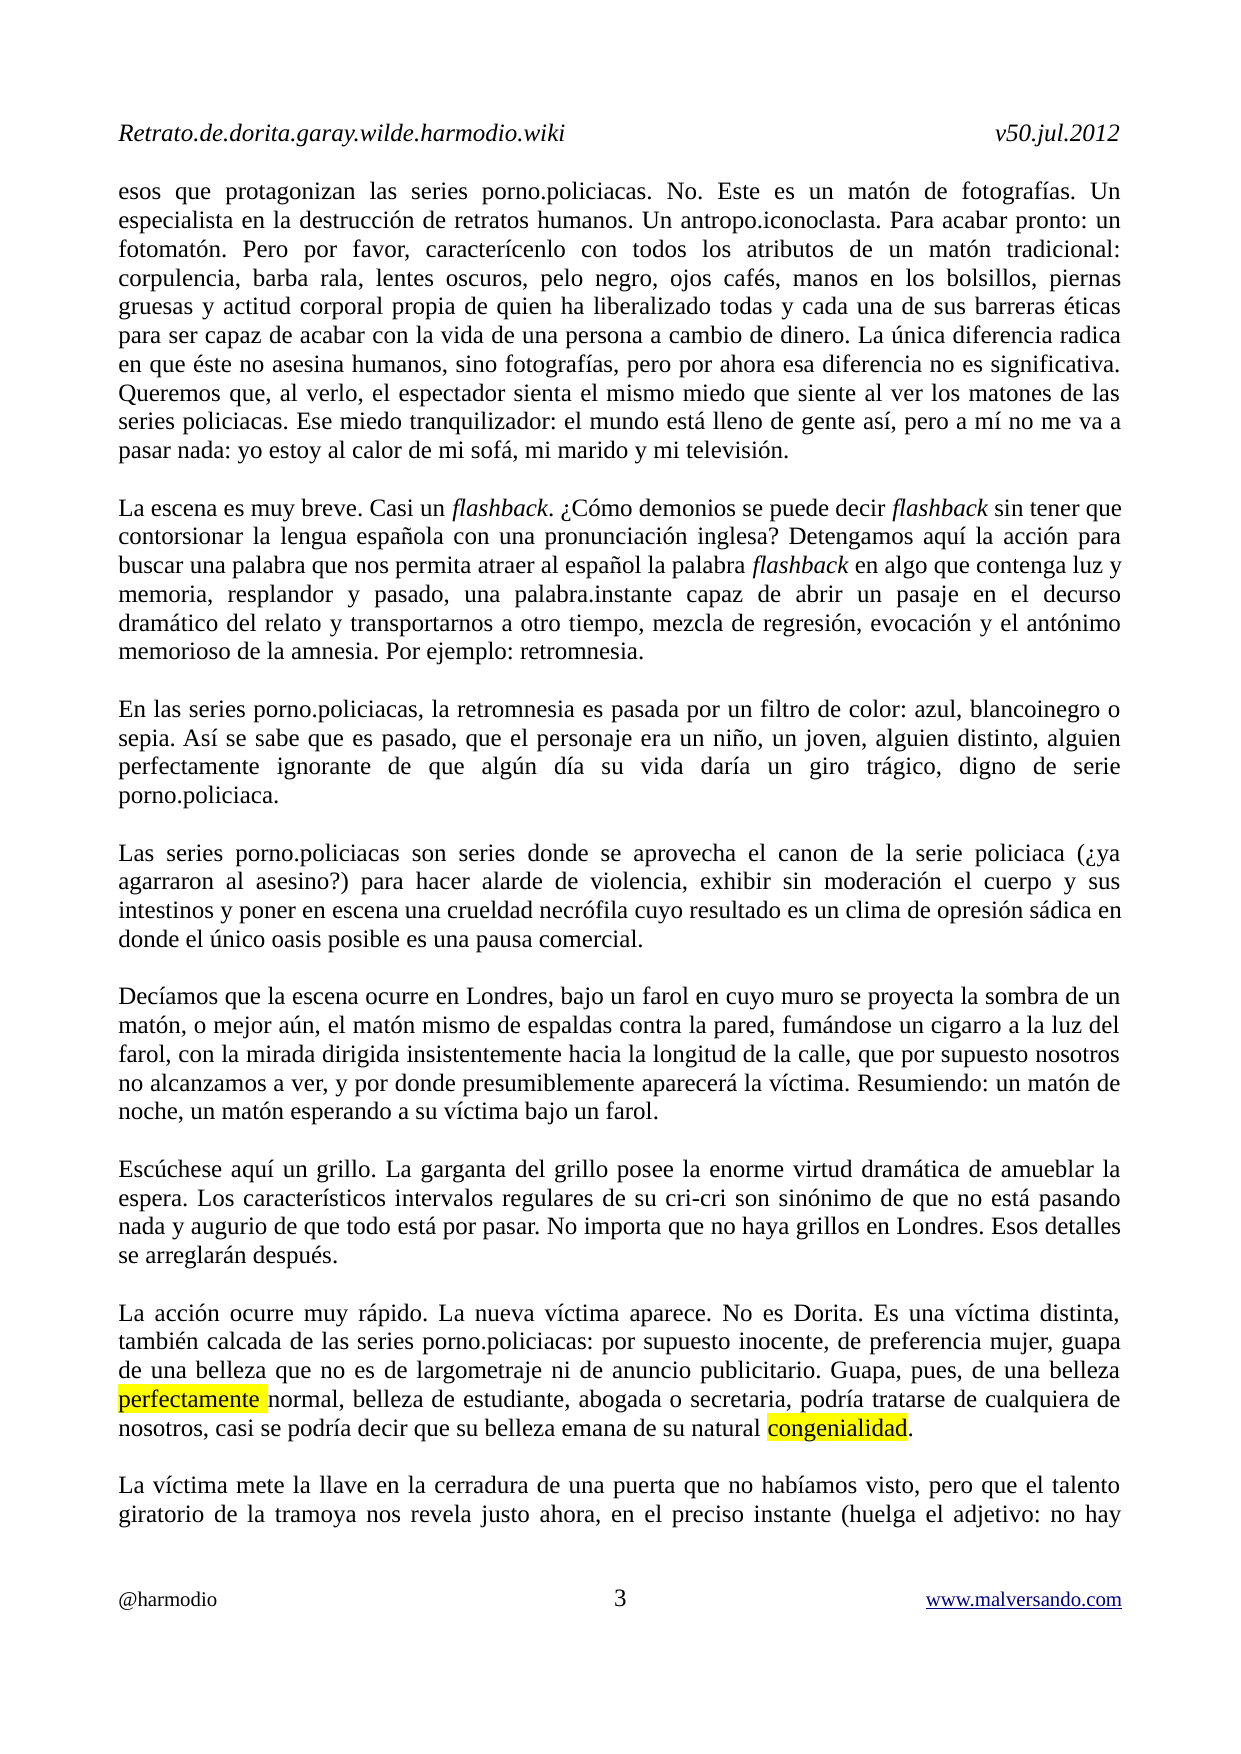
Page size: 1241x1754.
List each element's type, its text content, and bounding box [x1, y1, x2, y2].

text esos que protagonizan las series porno.policiacas. No. Este es un matón de fotografías. Un especialista en la destrucción de retratos humanos. Un antropo.iconoclasta. Para acabar pronto: un fotomatón. Pero por favor, caracterícenlo con todos los atributos de un matón tradicional: corpulencia, barba rala, lentes oscuros, pelo negro, ojos cafés, manos en los bolsillos, piernas gruesas y actitud corporal propia de quien ha liberalizado todas y cada una de sus barreras éticas para ser capaz de acabar con la vida de una persona a cambio de dinero. La única diferencia radica en que éste no asesina humanos, sino fotografías, pero por ahora esa diferencia no es significativa. Queremos que, al verlo, el espectador sienta el mismo miedo que siente al ver los matones de las series policiacas. Ese miedo tranquilizador: el mundo está lleno de gente así, pero a mí no me va a pasar nada: yo estoy al calor de mi sofá, mi marido y mi televisión. [118, 176, 1122, 464]
text La acción ocurre muy rápido. La nueva víctima aparece. No es Dorita. Es una víctima distinta, también calcada de las series porno.policiacas: por supuesto inocente, de preferencia mujer, guapa de una belleza que no es de largometraje ni de anuncio publicitario. Guapa, pues, de una belleza perfectamente normal, belleza de estudiante, abogada o secretaria, podría tratarse de cualquiera de nosotros, casi se podría decir que su belleza emana de su natural congenialidad. [118, 1298, 1122, 1441]
text Las series porno.policiacas son series donde se aprovecha el canon de la serie policiaca (¿ya agarraron al asesino?) para hacer alarde de violencia, exhibir sin moderación el cuerpo y sus intestinos y poner en escena una crueldad necrófila cuyo resultado es un clima de opresión sádica en donde el único oasis posible es una pausa comercial. [118, 838, 1122, 953]
text Escúchese aquí un grillo. La garganta del grillo posee la enorme virtud dramática de amueblar la espera. Los característicos intervalos regulares de su cri-cri son sinónimo de que no está pasando nada y augurio de que todo está por pasar. No importa que no haya grillos en Londres. Esos detalles se arreglarán después. [118, 1154, 1122, 1269]
text Decíamos que la escena ocurre en Londres, bajo un farol en cuyo muro se proyecta la sombra de un matón, o mejor aún, el matón mismo de espaldas contra la pared, fumándose un cigarro a la luz del farol, con la mirada dirigida insistentemente hacia la longitud de la calle, que por supuesto nosotros no alcanzamos a ver, y por donde presumiblemente aparecerá la víctima. Resumiendo: un matón de noche, un matón esperando a su víctima bajo un farol. [118, 981, 1122, 1125]
text La escena es muy breve. Casi un flashback. ¿Cómo demonios se puede decir flashback sin tener que contorsionar la lengua española con una pronunciación inglesa? Detengamos aquí la acción para buscar una palabra que nos permita atraer al español la palabra flashback en algo que contenga luz y memoria, resplandor y pasado, una palabra.instante capaz de abrir un pasaje en el decurso dramático del relato y transportarnos a otro tiempo, mezcla de regresión, evocación y el antónimo memorioso de la amnesia. Por ejemplo: retromnesia. [118, 493, 1122, 665]
text La víctima mete la llave en la cerradura de una puerta que no habíamos visto, pero que el talento giratorio de la tramoya nos revela justo ahora, en el preciso instante (huelga el adjetivo: no hay [118, 1470, 1122, 1528]
text En las series porno.policiacas, la retromnesia es pasada por un filtro de color: azul, blancoinegro o sepia. Así se sabe que es pasado, que el personaje era un niño, un joven, alguien distinto, alguien perfectamente ignorante de que algún día su vida daría un giro trágico, digno de serie porno.policiaca. [118, 694, 1122, 809]
